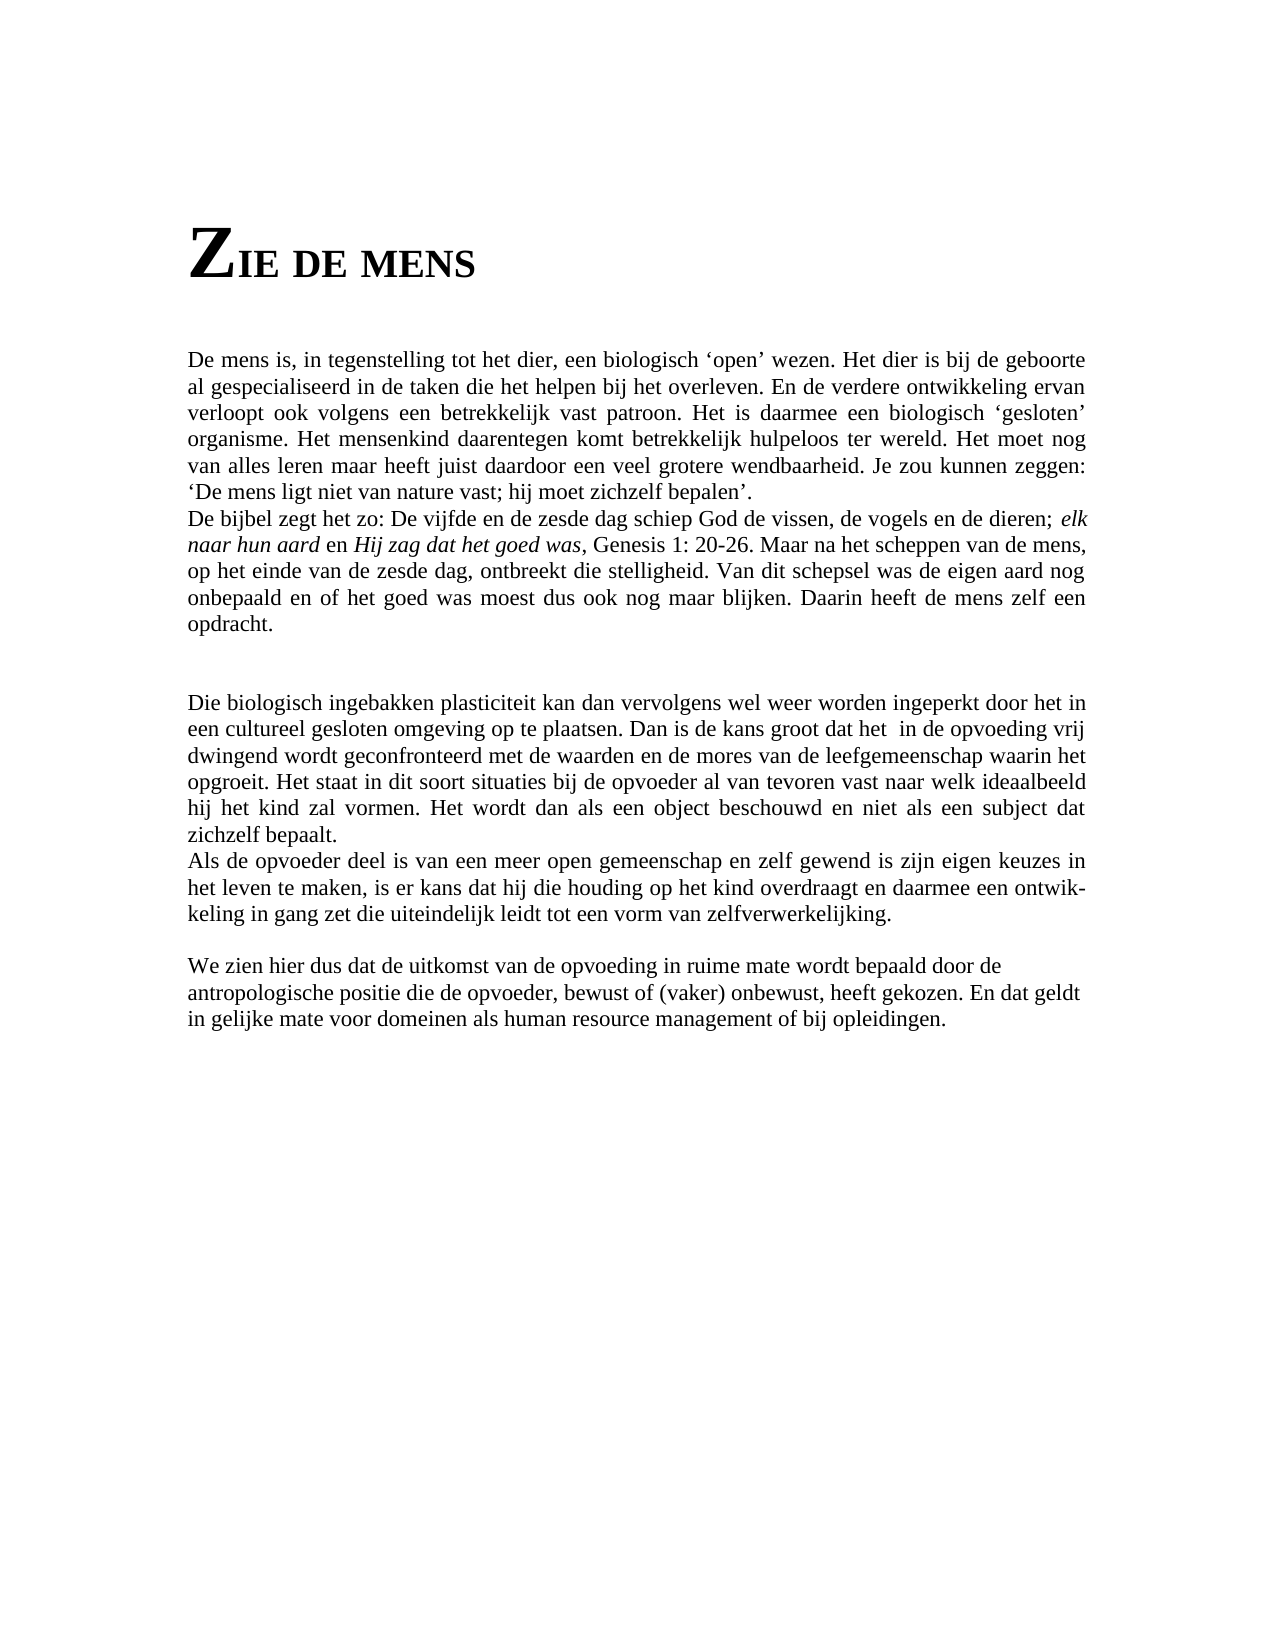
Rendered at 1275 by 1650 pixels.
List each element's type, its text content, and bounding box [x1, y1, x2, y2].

text Die biologisch ingebakken plasticiteit kan dan vervolgens wel weer worden ingeperkt door het in een cultureel gesloten omgeving op te plaatsen. Dan is de kans groot dat het in de opvoeding vrij dwingend wordt geconfronteerd met de waarden en de mores van de leefgemeenschap waarin het opgroeit. Het staat in dit soort situaties bij de opvoeder al van tevoren vast naar welk ideaalbeeld hij het kind zal vormen. Het wordt dan als een object beschouwd en niet als een subject dat zichzelf bepaalt. [187, 689, 1087, 847]
text Als de opvoeder deel is van een meer open gemeenschap en zelf gewend is zijn eigen keuzes in het leven te maken, is er kans dat hij die houding op het kind overdraagt en daarmee een ontwik-keling in gang zet die uiteindelijk leidt tot een vorm van zelfverwerkelijking. [187, 847, 1087, 926]
text Zie de mens [187, 207, 1087, 294]
text We zien hier dus dat de uitkomst van de opvoeding in ruime mate wordt bepaald door de antropologische positie die de opvoeder, bewust of (vaker) onbewust, heeft gekozen. En dat geldt in gelijke mate voor domeinen als human resource management of bij opleidingen. [187, 953, 1087, 1032]
text De bijbel zegt het zo: De vijfde en de zesde dag schiep God de vissen, de vogels en de dieren; elk naar hun aard en Hij zag dat het goed was, Genesis 1: 20-26. Maar na het scheppen van de mens, op het einde van de zesde dag, ontbreekt die stelligheid. Van dit schepsel was de eigen aard nog onbepaald en of het goed was moest dus ook nog maar blijken. Daarin heeft de mens zelf een opdracht. [187, 504, 1087, 636]
text De mens is, in tegenstelling tot het dier, een biologisch ‘open’ wezen. Het dier is bij de geboorte al gespecialiseerd in de taken die het helpen bij het overleven. En de verdere ontwikkeling ervan verloopt ook volgens een betrekkelijk vast patroon. Het is daarmee een biologisch ‘gesloten’ organisme. Het mensenkind daarentegen komt betrekkelijk hulpeloos ter wereld. Het moet nog van alles leren maar heeft juist daardoor een veel grotere wendbaarheid. Je zou kunnen zeggen: ‘De mens ligt niet van nature vast; hij moet zichzelf bepalen’. [187, 346, 1087, 504]
